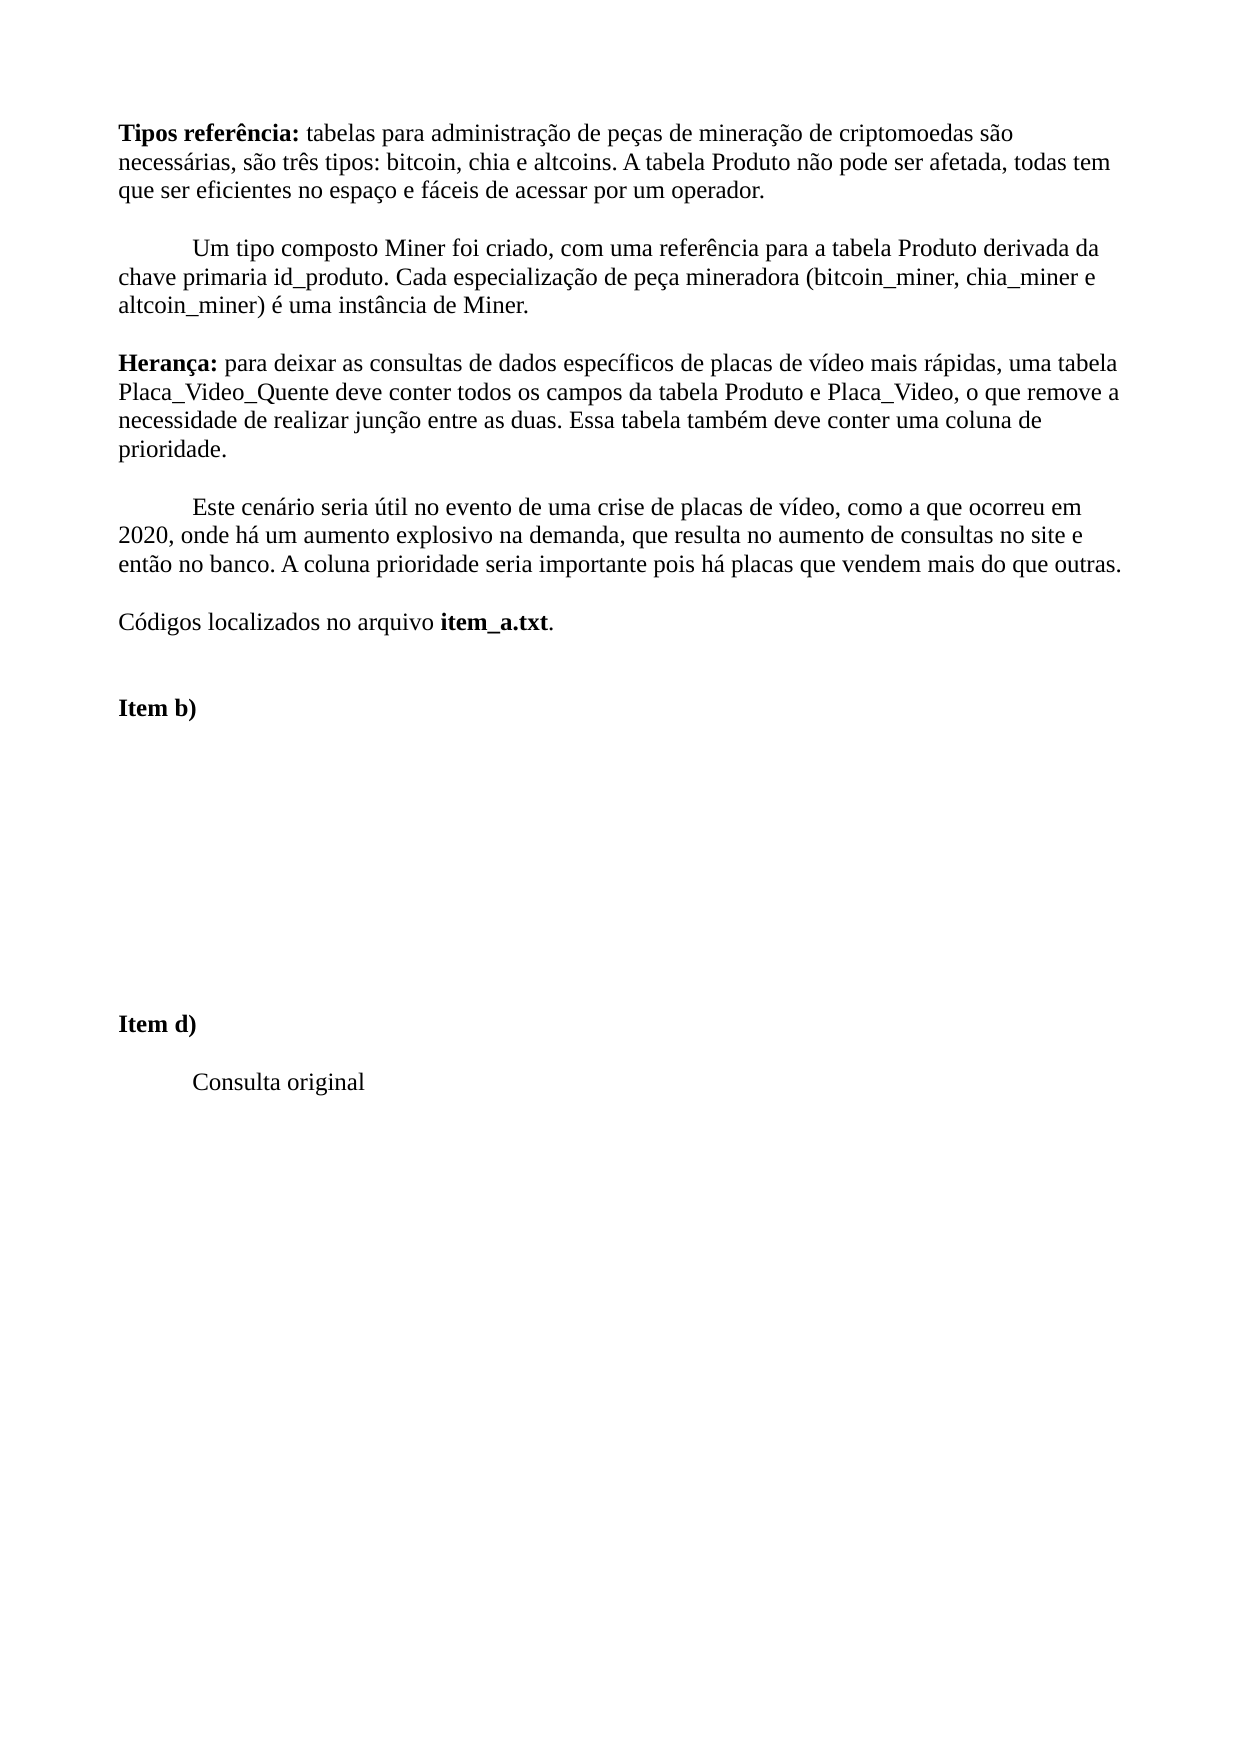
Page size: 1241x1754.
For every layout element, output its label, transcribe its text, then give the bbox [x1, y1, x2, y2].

text Item b) [118, 693, 1122, 722]
text Herança: para deixar as consultas de dados específicos de placas de vídeo mais rápidas, uma tabela Placa_Video_Quente deve conter todos os campos da tabela Produto e Placa_Video, o que remove a necessidade de realizar junção entre as duas. Essa tabela também deve conter uma coluna de prioridade. [118, 348, 1122, 463]
text Códigos localizados no arquivo item_a.txt. [118, 607, 1122, 636]
text Tipos referência: tabelas para administração de peças de mineração de criptomoedas são necessárias, são três tipos: bitcoin, chia e altcoins. A tabela Produto não pode ser afetada, todas tem que ser eficientes no espaço e fáceis de acessar por um operador. [118, 118, 1122, 204]
text Item d) [118, 1009, 1122, 1038]
text Um tipo composto Miner foi criado, com uma referência para a tabela Produto derivada da chave primaria id_produto. Cada especialização de peça mineradora (bitcoin_miner, chia_miner e altcoin_miner) é uma instância de Miner. [118, 233, 1122, 319]
text Consulta original [118, 1067, 1122, 1096]
text Este cenário seria útil no evento de uma crise de placas de vídeo, como a que ocorreu em 2020, onde há um aumento explosivo na demanda, que resulta no aumento de consultas no site e então no banco. A coluna prioridade seria importante pois há placas que vendem mais do que outras. [118, 492, 1122, 578]
